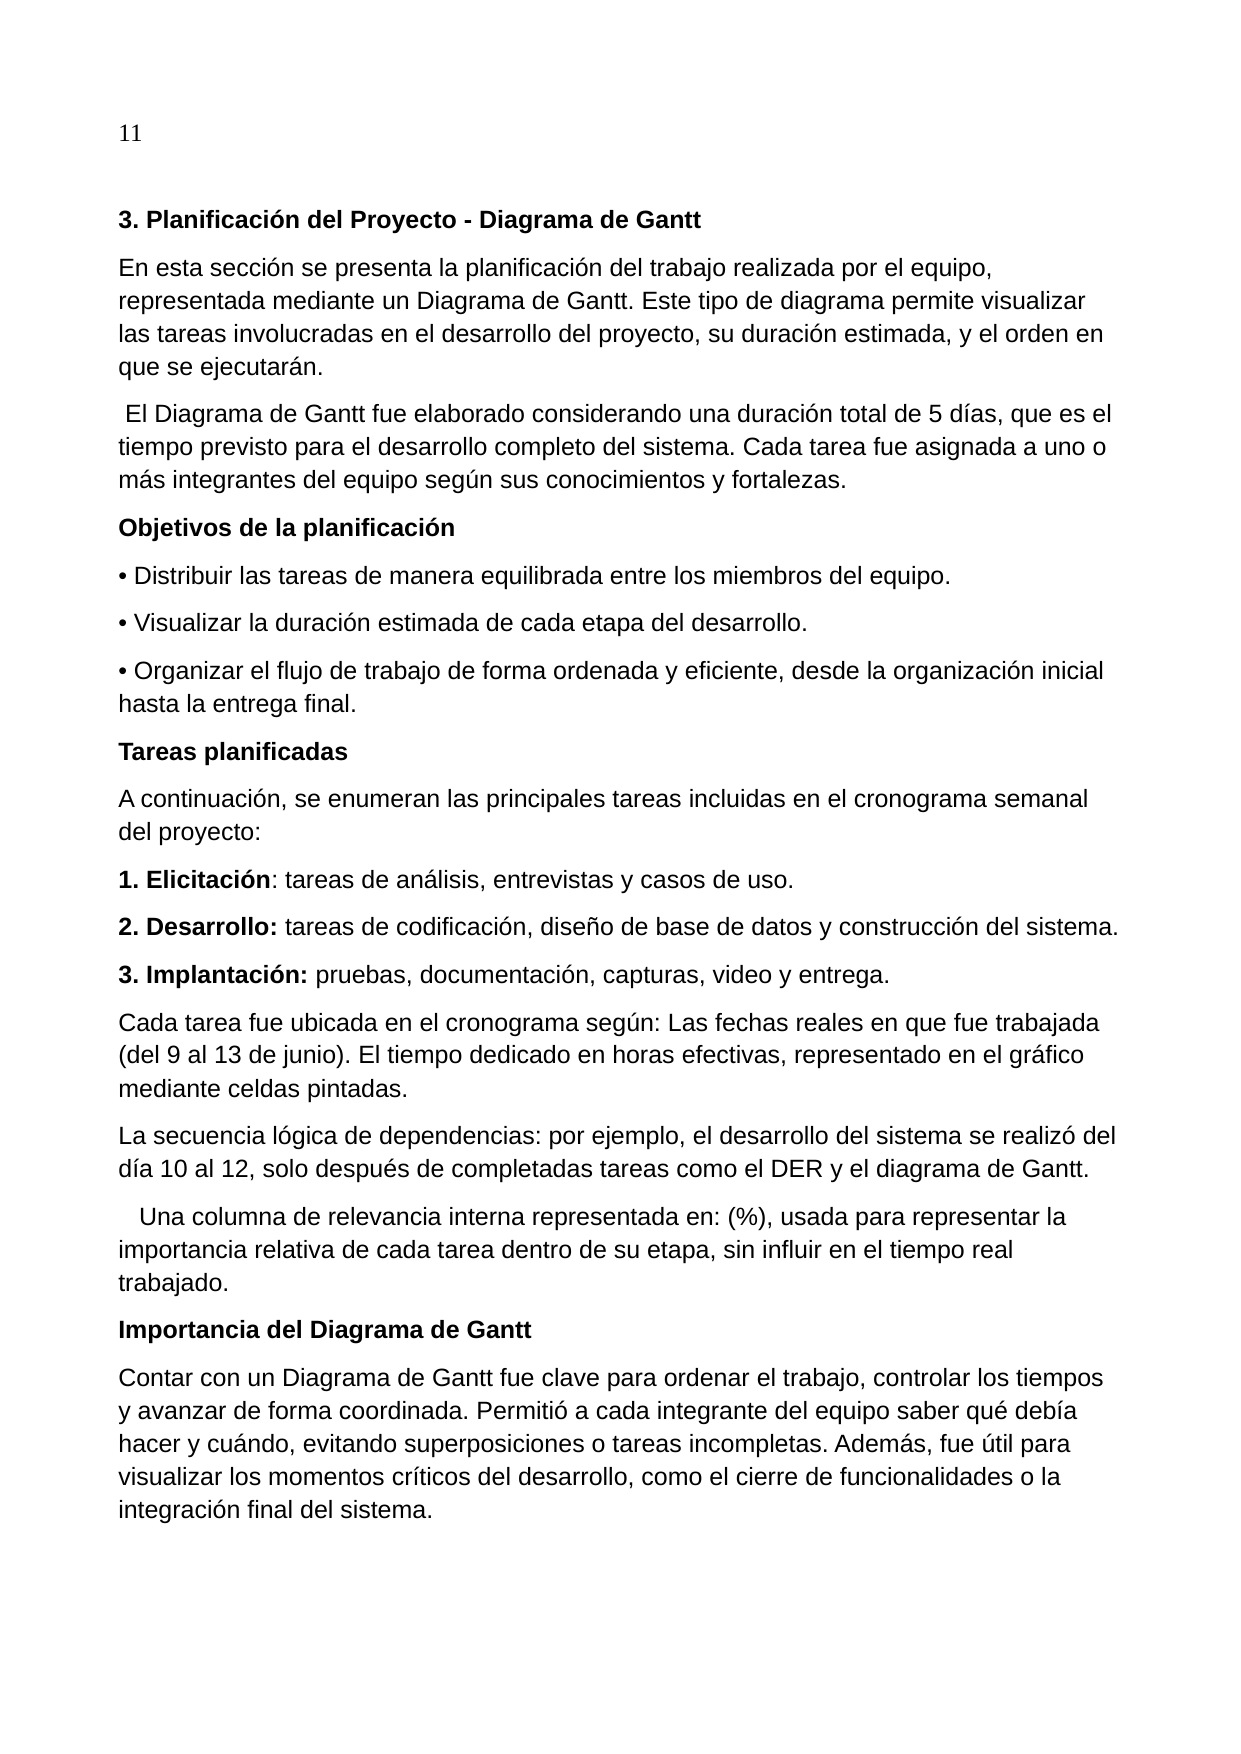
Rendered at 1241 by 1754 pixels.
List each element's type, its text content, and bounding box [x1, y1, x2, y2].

text El Diagrama de Gantt fue elaborado considerando una duración total de 5 días, que es el tiempo previsto para el desarrollo completo del sistema. Cada tarea fue asignada a uno o más integrantes del equipo según sus conocimientos y fortalezas. [118, 399, 1122, 494]
text A continuación, se enumeran las principales tareas incluidas en el cronograma semanal del proyecto: [118, 784, 1122, 846]
text 3. Planificación del Proyecto - Diagrama de Gantt [118, 205, 1122, 234]
text Cada tarea fue ubicada en el cronograma según: Las fechas reales en que fue trabajada (del 9 al 13 de junio). El tiempo dedicado en horas efectivas, representado en el gráfico mediante celdas pintadas. [118, 1007, 1122, 1102]
text • Organizar el flujo de trabajo de forma ordenada y eficiente, desde la organización inicial hasta la entrega final. [118, 656, 1122, 718]
text 2. Desarrollo: tareas de codificación, diseño de base de datos y construcción del sistema. [118, 912, 1122, 941]
text 1. Elicitación: tareas de análisis, entrevistas y casos de uso. [118, 865, 1122, 893]
text • Distribuir las tareas de manera equilibrada entre los miembros del equipo. [118, 561, 1122, 589]
text En esta sección se presenta la planificación del trabajo realizada por el equipo, representada mediante un Diagrama de Gantt. Este tipo de diagrama permite visualizar las tareas involucradas en el desarrollo del proyecto, su duración estimada, y el orden en que se ejecutarán. [118, 253, 1122, 381]
text 3. Implantación: pruebas, documentación, capturas, video y entrega. [118, 960, 1122, 989]
text Objetivos de la planificación [118, 513, 1122, 542]
text • Visualizar la duración estimada de cada etapa del desarrollo. [118, 608, 1122, 637]
text Tareas planificadas [118, 736, 1122, 765]
text La secuencia lógica de dependencias: por ejemplo, el desarrollo del sistema se realizó del día 10 al 12, solo después de completadas tareas como el DER y el diagrama de Gantt. [118, 1121, 1122, 1183]
text Una columna de relevancia interna representada en: (%), usada para representar la importancia relativa de cada tarea dentro de su etapa, sin influir en el tiempo real trabajado. [118, 1202, 1122, 1297]
text Importancia del Diagrama de Gantt [118, 1315, 1122, 1344]
text Contar con un Diagrama de Gantt fue clave para ordenar el trabajo, controlar los tiempos y avanzar de forma coordinada. Permitió a cada integrante del equipo saber qué debía hacer y cuándo, evitando superposiciones o tareas incompletas. Además, fue útil para visualizar los momentos críticos del desarrollo, como el cierre de funcionalidades o la integración final del sistema. [118, 1363, 1122, 1524]
